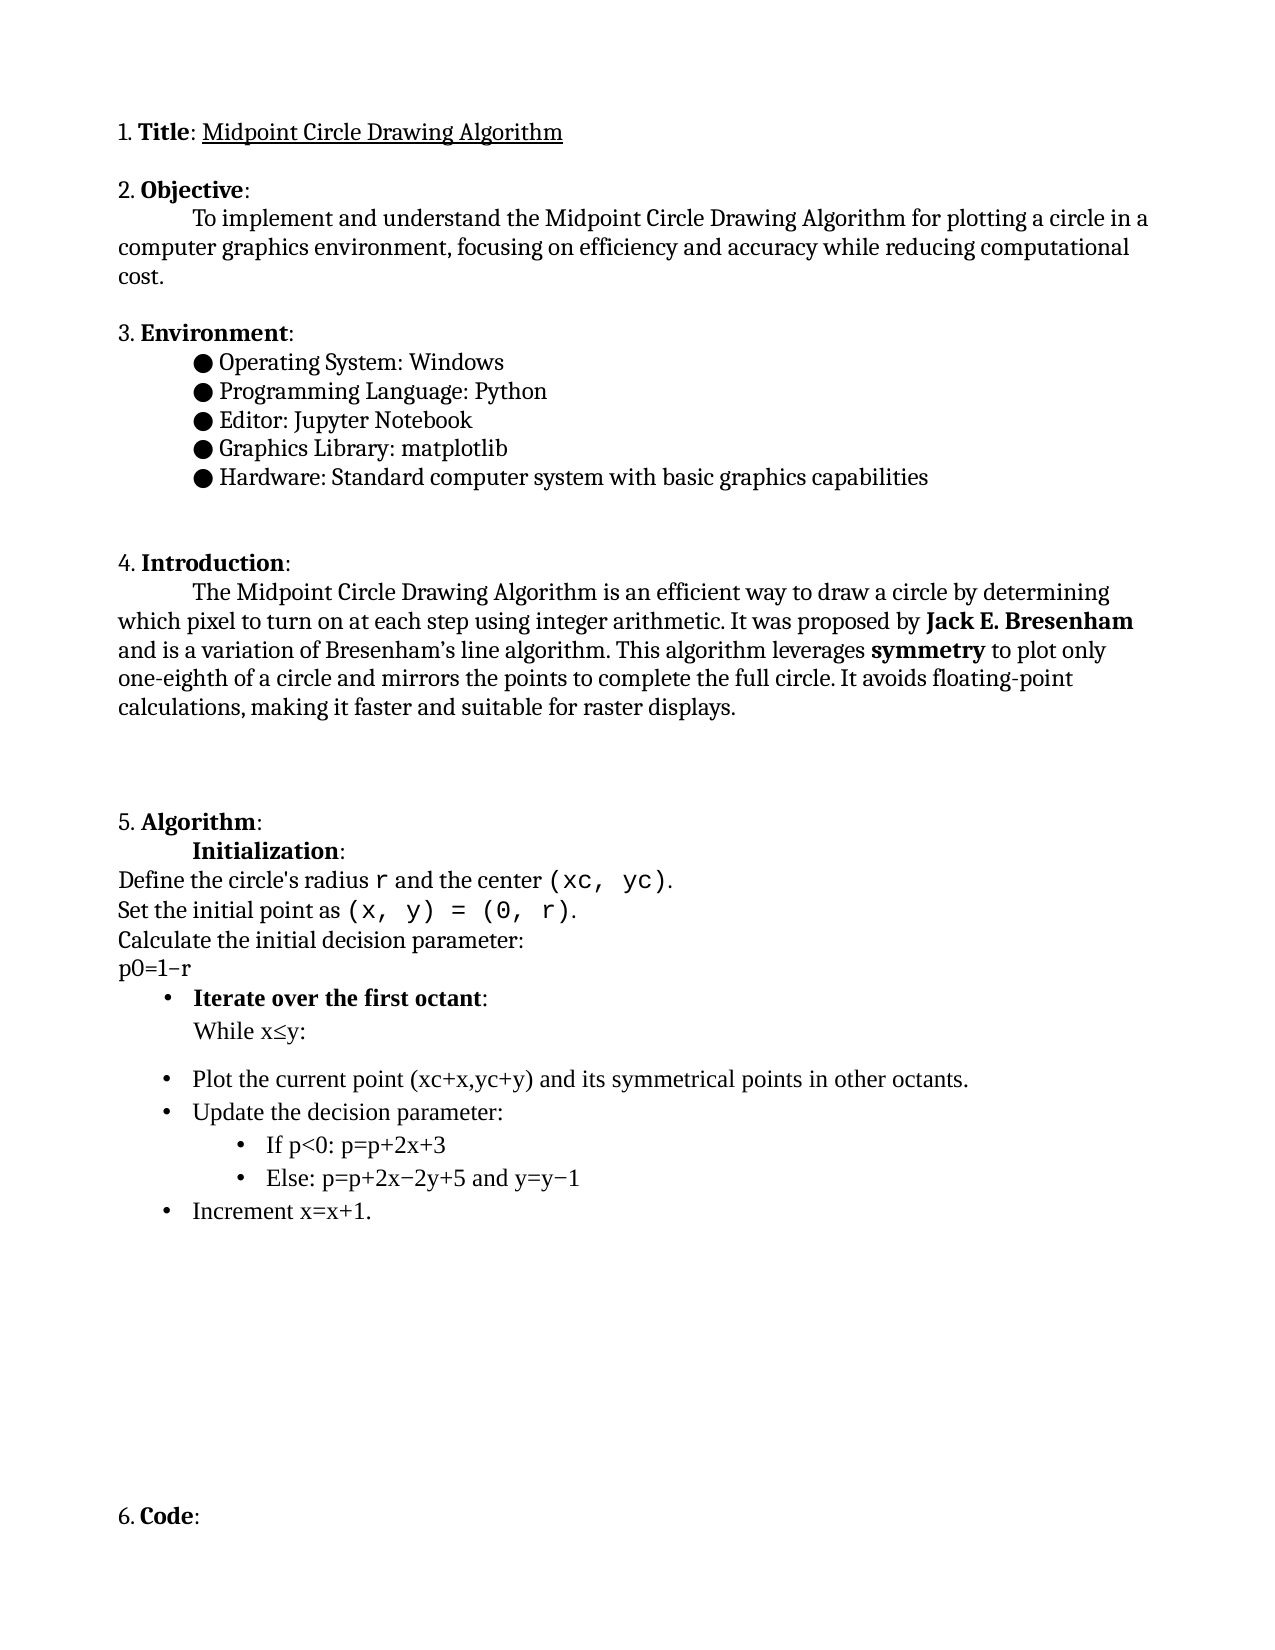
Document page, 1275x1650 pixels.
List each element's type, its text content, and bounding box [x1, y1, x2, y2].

text 5.​ Algorithm: [118, 808, 1157, 837]
list Iterate over the first octant: While x≤y: [164, 983, 1157, 1045]
text 1.​ Title: Midpoint Circle Drawing Algorithm [118, 118, 1157, 147]
list Plot the current point (xc+x,yc+y) and its symmetrical points in other octants. [162, 1064, 1157, 1092]
text 6. Code: [118, 1502, 1157, 1531]
text 3.​ Environment: [118, 319, 1157, 348]
text Initialization: Define the circle's radius r and the center (xc, yc). Set the initial point as (x, y) = (0, r). Calculate the initial decision parameter: p0​=1−r [118, 837, 1157, 983]
text ●​ Graphics Library: matplotlib [118, 434, 1157, 463]
text ●​ Editor: Jupyter Notebook [118, 406, 1157, 434]
text To implement and understand the Midpoint Circle Drawing Algorithm for plotting a circle in a computer graphics environment, focusing on efficiency and accuracy while reducing computational cost. [118, 204, 1157, 291]
list Increment x=x+1. [162, 1196, 1157, 1224]
text ●​ Hardware: Standard computer system with basic graphics capabilities [118, 463, 1157, 492]
text The Midpoint Circle Drawing Algorithm is an efficient way to draw a circle by determining which pixel to turn on at each step using integer arithmetic. It was proposed by Jack E. Bresenham and is a variation of Bresenham’s line algorithm. This algorithm leverages symmetry to plot only one-eighth of a circle and mirrors the points to complete the full circle. It avoids floating-point calculations, making it faster and suitable for raster displays. [118, 578, 1157, 722]
list Update the decision parameter: [162, 1097, 1157, 1126]
text ●​ Operating System: Windows [118, 348, 1157, 377]
text ●​ Programming Language: Python [118, 377, 1157, 406]
text 2.​ Objective: [118, 176, 1157, 204]
list Else: p=p+2x−2y+5 and y=y−1 [236, 1163, 1157, 1192]
text 4.​ Introduction: [118, 549, 1157, 578]
list If p<0: p=p+2x+3 [236, 1130, 1157, 1158]
